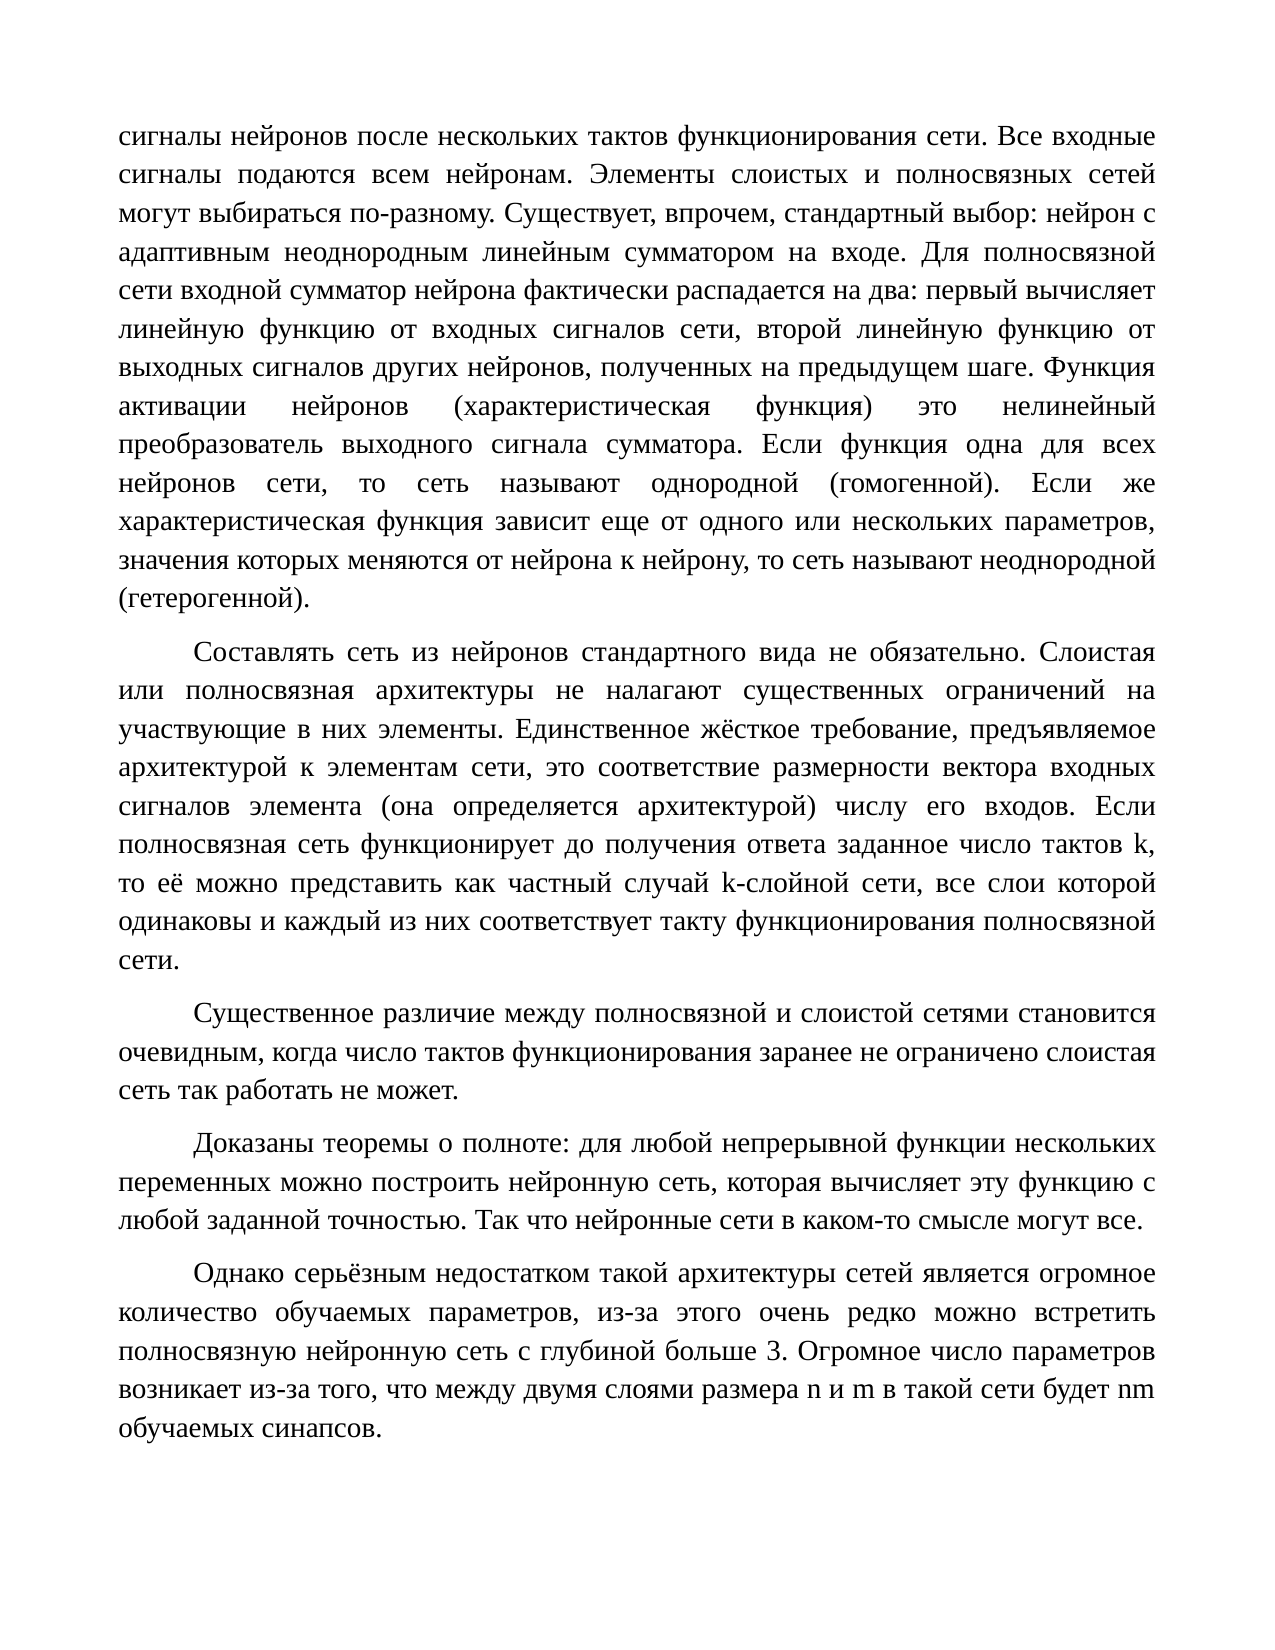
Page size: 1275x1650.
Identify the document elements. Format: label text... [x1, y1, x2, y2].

text сигналы нейронов после нескольких тактов функционирования сети. Все входные сигналы подаются всем нейронам. Элементы слоистых и полносвязных сетей могут выбираться по-разному. Существует, впрочем, стандартный выбор: нейрон с адаптивным неоднородным линейным сумматором на входе. Для полносвязной сети входной сумматор нейрона фактически распадается на два: первый вычисляет линейную функцию от входных сигналов сети, второй линейную функцию от выходных сигналов других нейронов, полученных на предыдущем шаге. Функция активации нейронов (характеристическая функция) это нелинейный преобразователь выходного сигнала сумматора. Если функция одна для всех нейронов сети, то сеть называют однородной (гомогенной). Если же характеристическая функция зависит еще от одного или нескольких параметров, значения которых меняются от нейрона к нейрону, то сеть называют неоднородной (гетерогенной). [118, 118, 1157, 614]
text Существенное различие между полносвязной и слоистой сетями становится очевидным, когда число тактов функционирования заранее не ограничено слоистая сеть так работать не может. [118, 995, 1157, 1106]
text Доказаны теоремы о полноте: для любой непрерывной функции нескольких переменных можно построить нейронную сеть, которая вычисляет эту функцию с любой заданной точностью. Так что нейронные сети в каком-то смысле могут все. [118, 1125, 1157, 1236]
text Составлять сеть из нейронов стандартного вида не обязательно. Слоистая или полносвязная архитектуры не налагают существенных ограничений на участвующие в них элементы. Единственное жёсткое требование, предъявляемое архитектурой к элементам сети, это соответствие размерности вектора входных сигналов элемента (она определяется архитектурой) числу его входов. Если полносвязная сеть функционирует до получения ответа заданное число тактов k, то её можно представить как частный случай k-слойной сети, все слои которой одинаковы и каждый из них соответствует такту функционирования полносвязной сети. [118, 634, 1157, 976]
text Однако серьёзным недостатком такой архитектуры сетей является огромное количество обучаемых параметров, из-за этого очень редко можно встретить полносвязную нейронную сеть с глубиной больше 3. Огромное число параметров возникает из-за того, что между двумя слоями размера n и m в такой сети будет nm обучаемых синапсов. [118, 1256, 1157, 1443]
